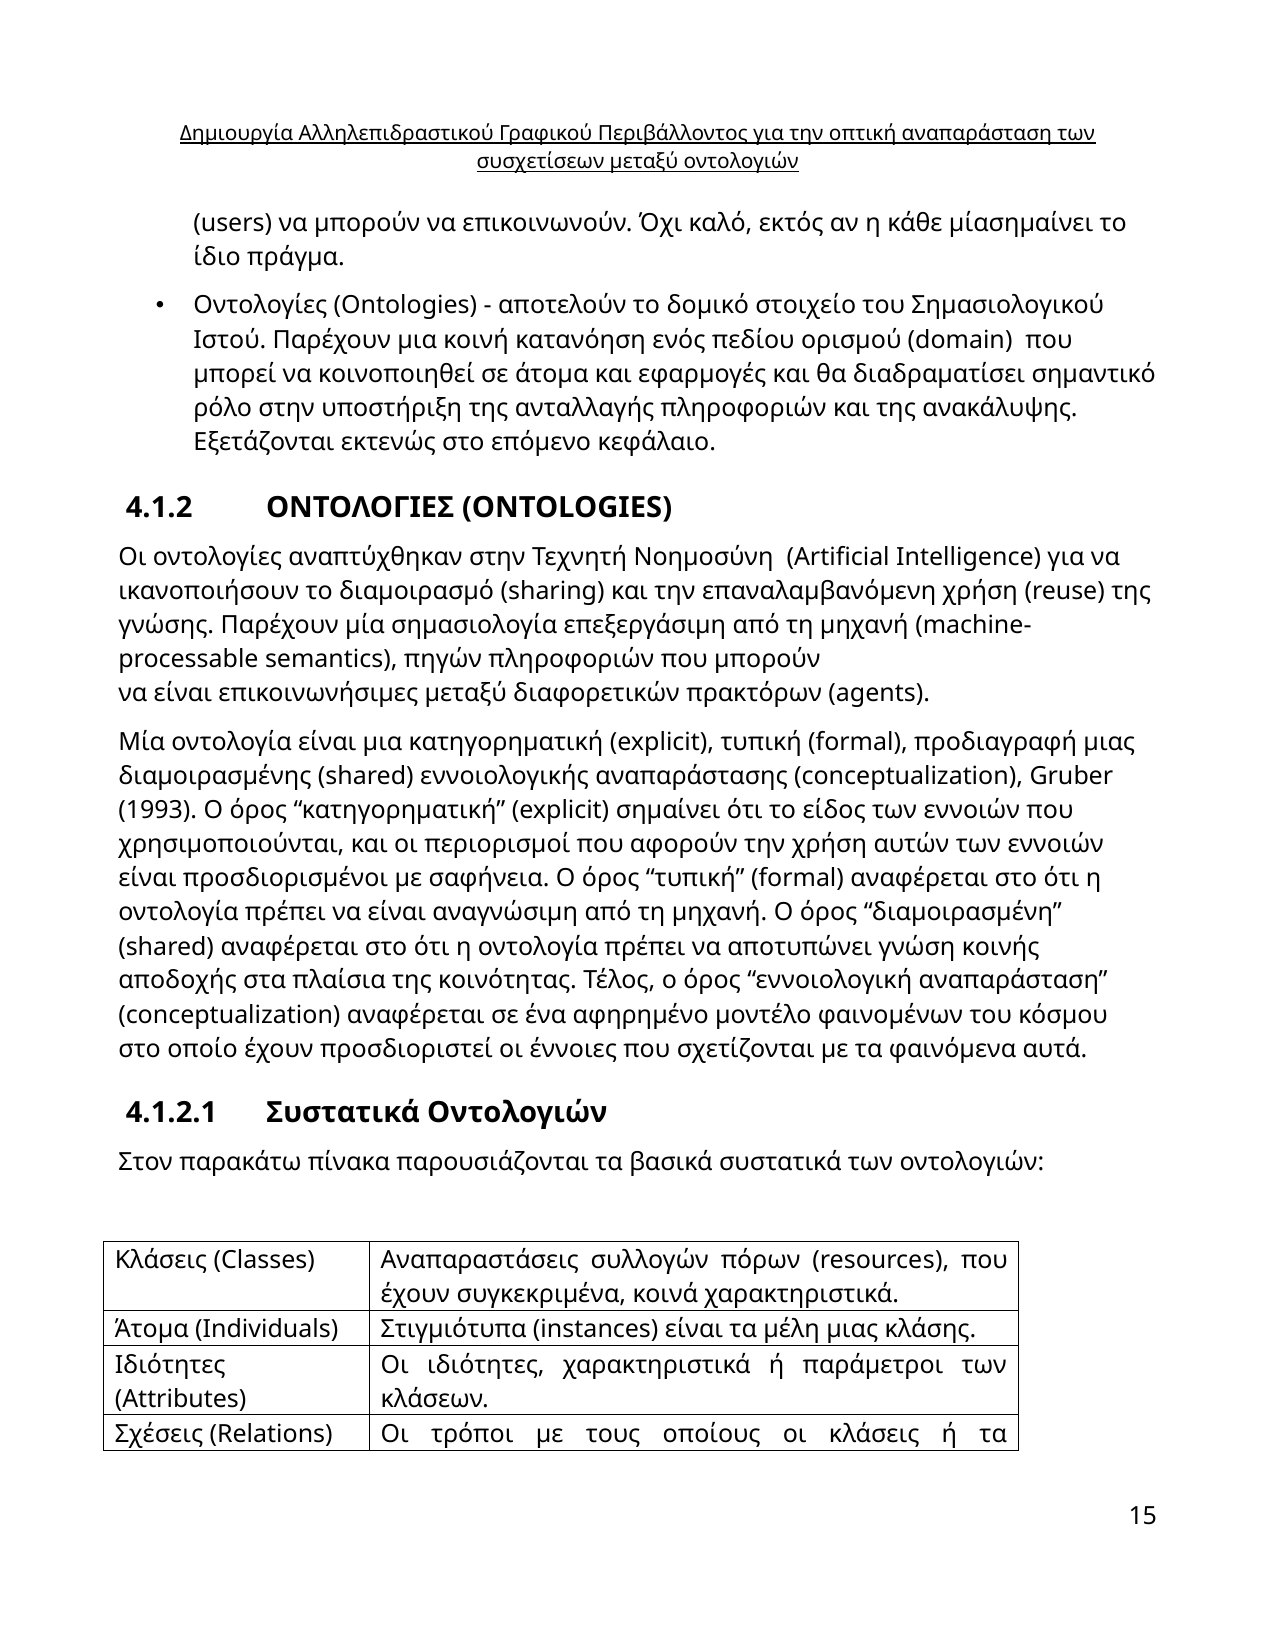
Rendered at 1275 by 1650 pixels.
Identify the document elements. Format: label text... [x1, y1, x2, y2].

table_cell Στιγμιότυπα (instances) είναι τα μέλη μιας κλάσης. [370, 1311, 1018, 1345]
table_cell Ιδιότητες (Attributes) [104, 1346, 369, 1414]
list Οντολογίες (Ontologies) - αποτελούν το δομικό στοιχείο του Σημασιολογικού Ιστού. Παρέχουν μια κοινή κατανόηση ενός πεδίου ορισμού (domain) που μπορεί να κοινοποιηθεί σε άτομα και εφαρμογές και θα διαδραματίσει σημαντικό ρόλο στην υποστήριξη της ανταλλαγής πληροφοριών και της ανακάλυψης. Εξετάζονται εκτενώς στο επόμενο κεφάλαιο. [156, 287, 1157, 457]
table_cell Οι τρόποι με τους οποίους οι κλάσεις ή τα [370, 1415, 1018, 1449]
table_cell Άτομα (Individuals) [104, 1311, 369, 1345]
table_cell Σχέσεις (Relations) [104, 1415, 369, 1449]
list (users) να μπορούν να επικοινωνούν. Όχι καλό, εκτός αν η κάθε μίασημαίνει το ίδιο πράγμα. [156, 204, 1157, 273]
text Μία οντολογία είναι μια κατηγορηματική (explicit), τυπική (formal), προδιαγραφή μιας διαμοιρασμένης (shared) εννοιολογικής αναπαράστασης (conceptualization), Gruber (1993). Ο όρος “κατηγορηματική” (explicit) σημαίνει ότι το είδος των εννοιών που χρησιμοποιούνται, και οι περιορισμοί που αφορούν την χρήση αυτών των εννοιών είναι προσδιορισμένοι με σαφήνεια. Ο όρος “τυπική” (formal) αναφέρεται στο ότι η οντολογία πρέπει να είναι αναγνώσιμη από τη μηχανή. Ο όρος “διαμοιρασμένη” (shared) αναφέρεται στο ότι η οντολογία πρέπει να αποτυπώνει γνώση κοινής αποδοχής στα πλαίσια της κοινότητας. Τέλος, ο όρος “εννοιολογική αναπαράσταση” (conceptualization) αναφέρεται σε ένα αφηρημένο μοντέλο φαινομένων του κόσμου στο οποίο έχουν προσδιοριστεί οι έννοιες που σχετίζονται με τα φαινόμενα αυτά. [118, 724, 1157, 1064]
subtitle Συστατικά Οντολογιών [118, 1091, 1157, 1131]
text Στον παρακάτω πίνακα παρουσιάζονται τα βασικά συστατικά των οντολογιών: [118, 1144, 1157, 1178]
table_header Αναπαραστάσεις συλλογών πόρων (resources), που έχουν συγκεκριμένα, κοινά χαρακτηριστικά. [370, 1242, 1018, 1310]
table_cell Οι ιδιότητες, χαρακτηριστικά ή παράμετροι των κλάσεων. [370, 1346, 1018, 1414]
subtitle ΟΝΤΟΛΟΓΙΕΣ (ONTOLOGIES) [118, 487, 1157, 526]
text Οι οντολογίες αναπτύχθηκαν στην Τεχνητή Νοημοσύνη (Artificial Intelligence) για να ικανοποιήσουν το διαμοιρασμό (sharing) και την επαναλαμβανόμενη χρήση (reuse) της γνώσης. Παρέχουν μία σημασιολογία επεξεργάσιμη από τη μηχανή (machine-processable semantics), πηγών πληροφοριών που μπορούν να είναι επικοινωνήσιμες μεταξύ διαφορετικών πρακτόρων (agents). [118, 539, 1157, 709]
table_header Κλάσεις (Classes) [104, 1242, 369, 1310]
